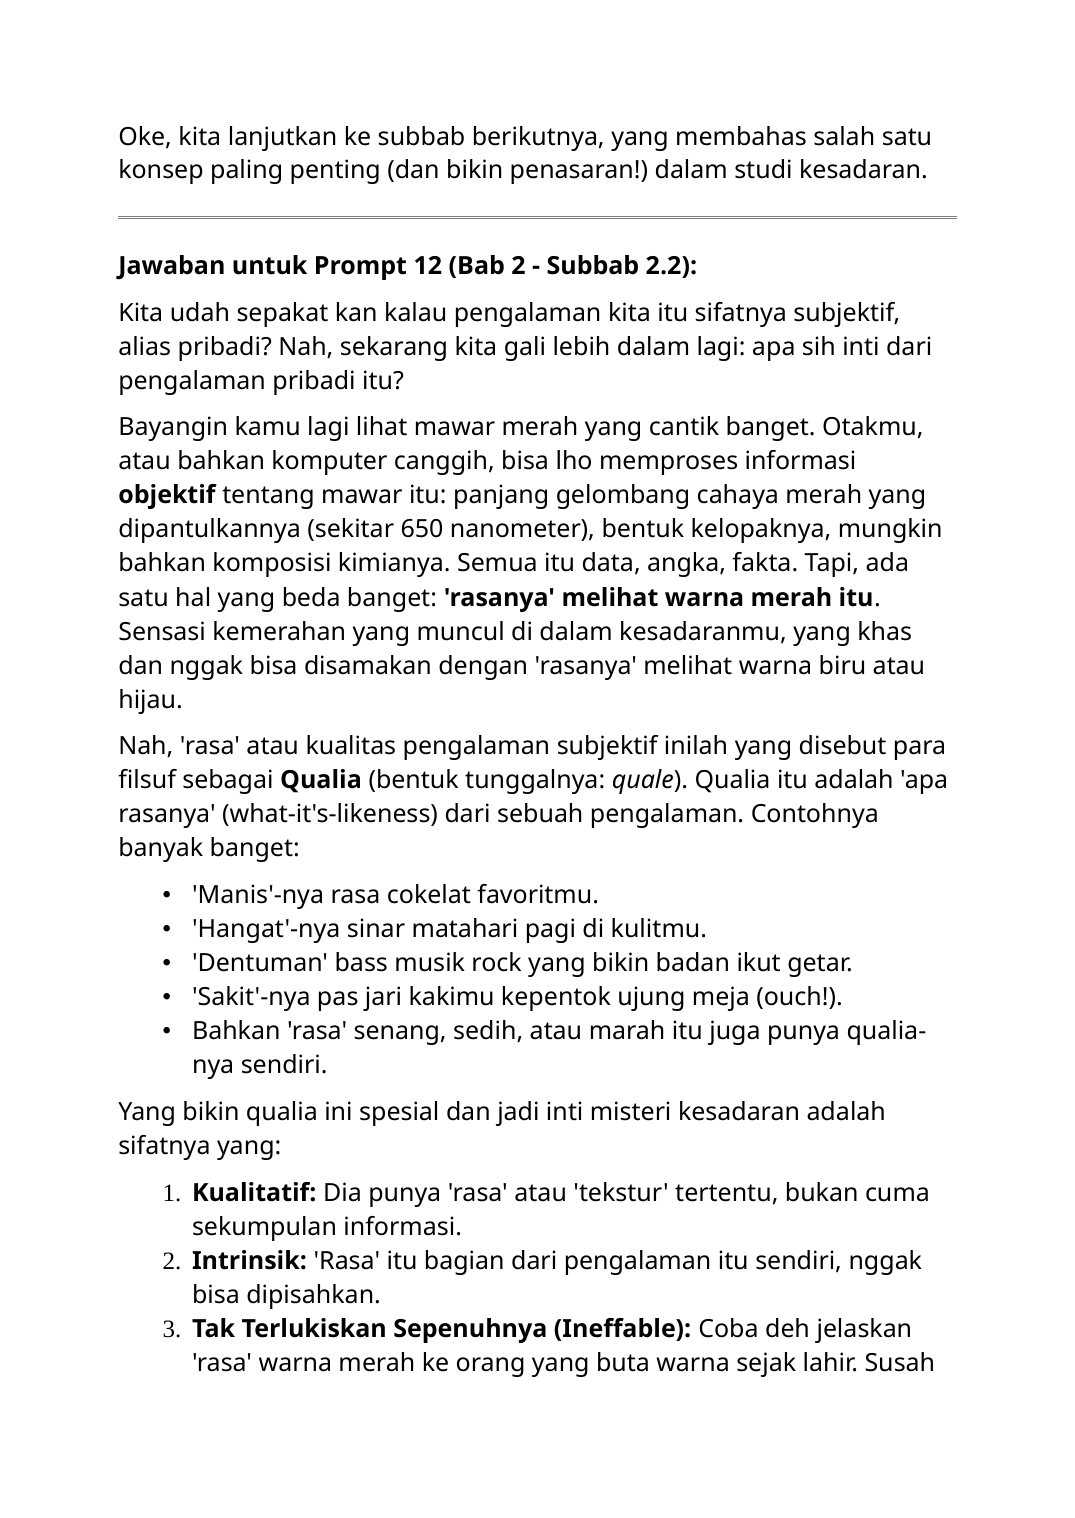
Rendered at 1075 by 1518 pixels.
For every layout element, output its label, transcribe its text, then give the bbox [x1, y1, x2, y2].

text Yang bikin qualia ini spesial dan jadi inti misteri kesadaran adalah sifatnya yang: [118, 1093, 957, 1162]
text Kita udah sepakat kan kalau pengalaman kita itu sifatnya subjektif, alias pribadi? Nah, sekarang kita gali lebih dalam lagi: apa sih inti dari pengalaman pribadi itu? [118, 294, 957, 396]
list Intrinsik: 'Rasa' itu bagian dari pengalaman itu sendiri, nggak bisa dipisahkan. [162, 1242, 957, 1310]
text Nah, 'rasa' atau kualitas pengalaman subjektif inilah yang disebut para filsuf sebagai Qualia (bentuk tunggalnya: quale). Qualia itu adalah 'apa rasanya' (what-it's-likeness) dari sebuah pengalaman. Contohnya banyak banget: [118, 728, 957, 864]
text Oke, kita lanjutkan ke subbab berikutnya, yang membahas salah satu konsep paling penting (dan bikin penasaran!) dalam studi kesadaran. [118, 118, 957, 186]
text Jawaban untuk Prompt 12 (Bab 2 - Subbab 2.2): [118, 248, 957, 282]
list Tak Terlukiskan Sepenuhnya (Ineffable): Coba deh jelaskan 'rasa' warna merah ke orang yang buta warna sejak lahir. Susah [162, 1310, 957, 1378]
list 'Manis'-nya rasa cokelat favoritmu. [162, 877, 957, 911]
list Bahkan 'rasa' senang, sedih, atau marah itu juga punya qualia-nya sendiri. [162, 1013, 957, 1081]
list 'Dentuman' bass musik rock yang bikin badan ikut getar. [162, 945, 957, 979]
list 'Sakit'-nya pas jari kakimu kepentok ujung meja (ouch!). [162, 979, 957, 1013]
text Bayangin kamu lagi lihat mawar merah yang cantik banget. Otakmu, atau bahkan komputer canggih, bisa lho memproses informasi objektif tentang mawar itu: panjang gelombang cahaya merah yang dipantulkannya (sekitar 650 nanometer), bentuk kelopaknya, mungkin bahkan komposisi kimianya. Semua itu data, angka, fakta. Tapi, ada satu hal yang beda banget: 'rasanya' melihat warna merah itu. Sensasi kemerahan yang muncul di dalam kesadaranmu, yang khas dan nggak bisa disamakan dengan 'rasanya' melihat warna biru atau hijau. [118, 409, 957, 715]
list 'Hangat'-nya sinar matahari pagi di kulitmu. [162, 911, 957, 945]
list Kualitatif: Dia punya 'rasa' atau 'tekstur' tertentu, bukan cuma sekumpulan informasi. [162, 1174, 957, 1242]
